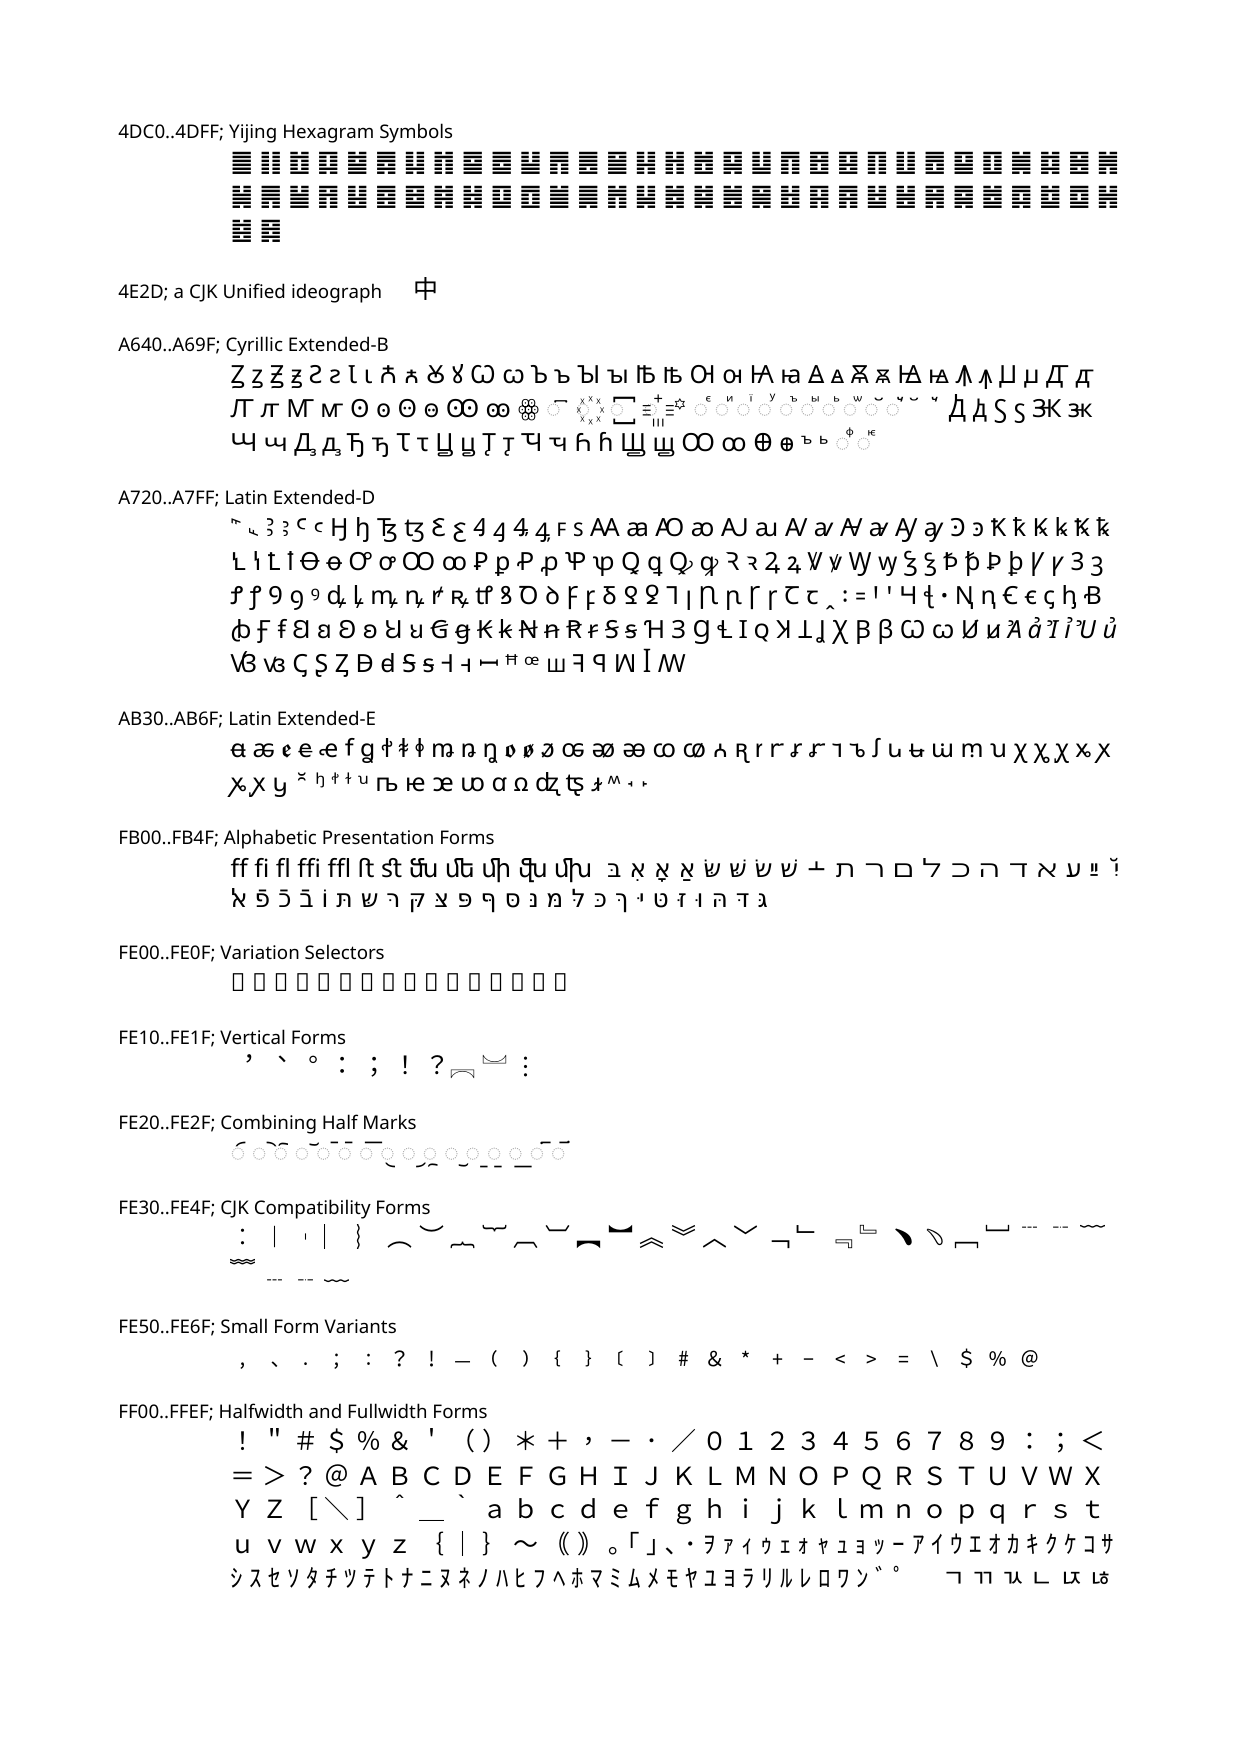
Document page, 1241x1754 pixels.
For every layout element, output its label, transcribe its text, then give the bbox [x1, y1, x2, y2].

text 4DC0..4DFF; Yijing Hexagram Symbols ䷀ ䷁ ䷂ ䷃ ䷄ ䷅ ䷆ ䷇ ䷈ ䷉ ䷊ ䷋ ䷌ ䷍ ䷎ ䷏ ䷐ ䷑ ䷒ ䷓ ䷔ ䷕ ䷖ ䷗ ䷘ ䷙ ䷚ ䷛ ䷜ ䷝ ䷞ ䷟ ䷠ ䷡ ䷢ ䷣ ䷤ ䷥ ䷦ ䷧ ䷨ ䷩ ䷪ ䷫ ䷬ ䷭ ䷮ ䷯ ䷰ ䷱ ䷲ ䷳ ䷴ ䷵ ䷶ ䷷ ䷸ ䷹ ䷺ ䷻ ䷼ ䷽ ䷾ ䷿ [118, 118, 1122, 246]
text FB00..FB4F; Alphabetic Presentation Forms ﬀ ﬁ ﬂ ﬃ ﬄ ﬅ ﬆ ﬓ ﬔ ﬕ ﬖ ﬗ יִ ﬞ ײַ ﬠ ﬡ ﬢ ﬣ ﬤ ﬥ ﬦ ﬧ ﬨ ﬩ שׁ שׂ שּׁ שּׂ אַ אָ אּ בּ גּ דּ הּ וּ זּ טּ יּ ךּ כּ לּ מּ נּ סּ ףּ פּ צּ קּ רּ שּ תּ וֹ בֿ כֿ פֿ ﭏ [118, 825, 1122, 913]
text FF00..FFEF; Halfwidth and Fullwidth Forms ！ ＂ ＃ ＄ ％ ＆ ＇ （ ） ＊ ＋ ， － ． ／ ０ １ ２ ３ ４ ５ ６ ７ ８ ９ ： ； ＜ ＝ ＞ ？ ＠ Ａ Ｂ Ｃ Ｄ Ｅ Ｆ Ｇ Ｈ Ｉ Ｊ Ｋ Ｌ Ｍ Ｎ Ｏ Ｐ Ｑ Ｒ Ｓ Ｔ Ｕ Ｖ Ｗ Ｘ Ｙ Ｚ ［ ＼ ］ ＾ ＿ ｀ ａ ｂ ｃ ｄ ｅ ｆ ｇ ｈ ｉ ｊ ｋ ｌ ｍ ｎ ｏ ｐ ｑ ｒ ｓ ｔ ｕ ｖ ｗ ｘ ｙ ｚ ｛ ｜ ｝ ～ ｟ ｠ ｡ ｢ ｣ ､ ･ ｦ ｧ ｨ ｩ ｪ ｫ ｬ ｭ ｮ ｯ ｰ ｱ ｲ ｳ ｴ ｵ ｶ ｷ ｸ ｹ ｺ ｻ ｼ ｽ ｾ ｿ ﾀ ﾁ ﾂ ﾃ ﾄ ﾅ ﾆ ﾇ ﾈ ﾉ ﾊ ﾋ ﾌ ﾍ ﾎ ﾏ ﾐ ﾑ ﾒ ﾓ ﾔ ﾕ ﾖ ﾗ ﾘ ﾙ ﾚ ﾛ ﾜ ﾝ ﾞ ﾟ ﾠ ﾡ ﾢ ﾣ ﾤ ﾥ ﾦ [118, 1398, 1122, 1594]
text FE20..FE2F; Combining Half Marks ◌‌︠ ◌‌︡ ◌‌︢ ◌‌︣ ◌‌︤ ◌‌︥ ◌‌︦ ◌‌︧ ◌‌︨ ◌‌︩ ◌‌︪ ◌‌︫ ◌‌︬ ◌‌︭ ◌‌︮ ◌‌︯ [118, 1109, 1122, 1169]
text FE50..FE6F; Small Form Variants ﹐ ﹑ ﹒ ﹔ ﹕ ﹖ ﹗ ﹘ ﹙ ﹚ ﹛ ﹜ ﹝ ﹞ ﹟ ﹠ ﹡ ﹢ ﹣ ﹤ ﹥ ﹦ ﹨ ﹩ ﹪ ﹫ [118, 1313, 1122, 1373]
text AB30..AB6F; Latin Extended-E ꬰ ꬱ ꬲ ꬳ ꬴ ꬵ ꬶ ꬷ ꬸ ꬹ ꬺ ꬻ ꬼ ꬽ ꬾ ꬿ ꭀ ꭁ ꭂ ꭃ ꭄ ꭅ ꭆ ꭇ ꭈ ꭉ ꭊ ꭋ ꭌ ꭍ ꭎ ꭏ ꭐ ꭑ ꭒ ꭓ ꭔ ꭕ ꭖ ꭗ ꭘ ꭙ ꭚ ꭛ ꭜ ꭝ ꭞ ꭟ ꭠ ꭡ ꭢ ꭣ ꭤ ꭥ ꭦ ꭧ ꭨ ꭩ ꭪ ꭫ [118, 706, 1122, 799]
text FE10..FE1F; Vertical Forms ︐ ︑ ︒ ︓ ︔ ︕ ︖ ︗ ︘ ︙ [118, 1024, 1122, 1084]
text FE00..FE0F; Variation Selectors 󿸀 󿸁 󿸂 󿸃 󿸄 󿸅 󿸆 󿸇 󿸈 󿸉 󿸊 󿸋 󿸌 󿸍 󿸎 󿸏 [118, 939, 1122, 998]
text A640..A69F; Cyrillic Extended-B Ꙁ ꙁ Ꙃ ꙃ Ꙅ ꙅ Ꙇ ꙇ Ꙉ ꙉ Ꙋ ꙋ Ꙍ ꙍ Ꙏ ꙏ Ꙑ ꙑ Ꙓ ꙓ Ꙕ ꙕ Ꙗ ꙗ Ꙙ ꙙ Ꙛ ꙛ Ꙝ ꙝ Ꙟ ꙟ Ꙡ ꙡ Ꙣ ꙣ Ꙥ ꙥ Ꙧ ꙧ Ꙩ ꙩ Ꙫ ꙫ Ꙭ ꙭ ꙮ ◌‌꙯ ◌‌꙰ ◌‌꙱ ◌‌꙲ ꙳ ◌‌ꙴ ◌‌ꙵ ◌‌ꙶ ◌‌ꙷ ◌‌ꙸ ◌‌ꙹ ◌‌ꙺ ◌‌ꙻ ◌‌꙼ ◌‌꙽ ꙾ ꙿ Ꚁ ꚁ Ꚃ ꚃ Ꚅ ꚅ Ꚇ ꚇ Ꚉ ꚉ Ꚋ ꚋ Ꚍ ꚍ Ꚏ ꚏ Ꚑ ꚑ Ꚓ ꚓ Ꚕ ꚕ Ꚗ ꚗ Ꚙ ꚙ Ꚛ ꚛ ꚜ ꚝ ◌‌ꚞ ◌‌ꚟ [118, 331, 1122, 459]
text A720..A7FF; Latin Extended-D ꜠ ꜡ Ꜣ ꜣ Ꜥ ꜥ Ꜧ ꜧ Ꜩ ꜩ Ꜫ ꜫ Ꜭ ꜭ Ꜯ ꜯ ꜰ ꜱ Ꜳ ꜳ Ꜵ ꜵ Ꜷ ꜷ Ꜹ ꜹ Ꜻ ꜻ Ꜽ ꜽ Ꜿ ꜿ Ꝁ ꝁ Ꝃ ꝃ Ꝅ ꝅ Ꝇ ꝇ Ꝉ ꝉ Ꝋ ꝋ Ꝍ ꝍ Ꝏ ꝏ Ꝑ ꝑ Ꝓ ꝓ Ꝕ ꝕ Ꝗ ꝗ Ꝙ ꝙ Ꝛ ꝛ Ꝝ ꝝ Ꝟ ꝟ Ꝡ ꝡ Ꝣ ꝣ Ꝥ ꝥ Ꝧ ꝧ Ꝩ ꝩ Ꝫ ꝫ Ꝭ ꝭ Ꝯ ꝯ ꝰ ꝱ ꝲ ꝳ ꝴ ꝵ ꝶ ꝷ ꝸ Ꝺ ꝺ Ꝼ ꝼ Ᵹ Ꝿ ꝿ Ꞁ ꞁ Ꞃ ꞃ Ꞅ ꞅ Ꞇ ꞇ ꞈ ꞉ ꞊ Ꞌ ꞌ Ɥ ꞎ ꞏ Ꞑ ꞑ Ꞓ ꞓ ꞔ ꞕ Ꞗ ꞗ Ꞙ ꞙ Ꞛ ꞛ Ꞝ ꞝ Ꞟ ꞟ Ꞡ ꞡ Ꞣ ꞣ Ꞥ ꞥ Ꞧ ꞧ Ꞩ ꞩ Ɦ Ɜ Ɡ Ɬ Ɪ ꞯ Ʞ Ʇ Ʝ Ꭓ Ꞵ ꞵ Ꞷ ꞷ Ꞹ ꞹ Ꞻ ꞻ Ꞽ ꞽ Ꞿ ꞿ Ꟃ ꟃ Ꞔ Ʂ Ᶎ Ꟈ ꟈ Ꟊ ꟊ Ꟶ ꟶ ꟷ ꟸ ꟹ ꟺ ꟻ ꟼ ꟽ ꟾ ꟿ [118, 484, 1122, 680]
text FE30..FE4F; CJK Compatibility Forms ︰ ︱ ︲ ︳ ︴ ︵ ︶ ︷ ︸ ︹ ︺ ︻ ︼ ︽ ︾ ︿ ﹀ ﹁ ﹂ ﹃ ﹄ ﹅ ﹆ ﹇ ﹈ ﹉ ﹊ ﹋ ﹌ ﹍ ﹎ ﹏ [118, 1194, 1122, 1288]
text 4E2D; a CJK Unified ideograph 中 [118, 271, 1122, 305]
